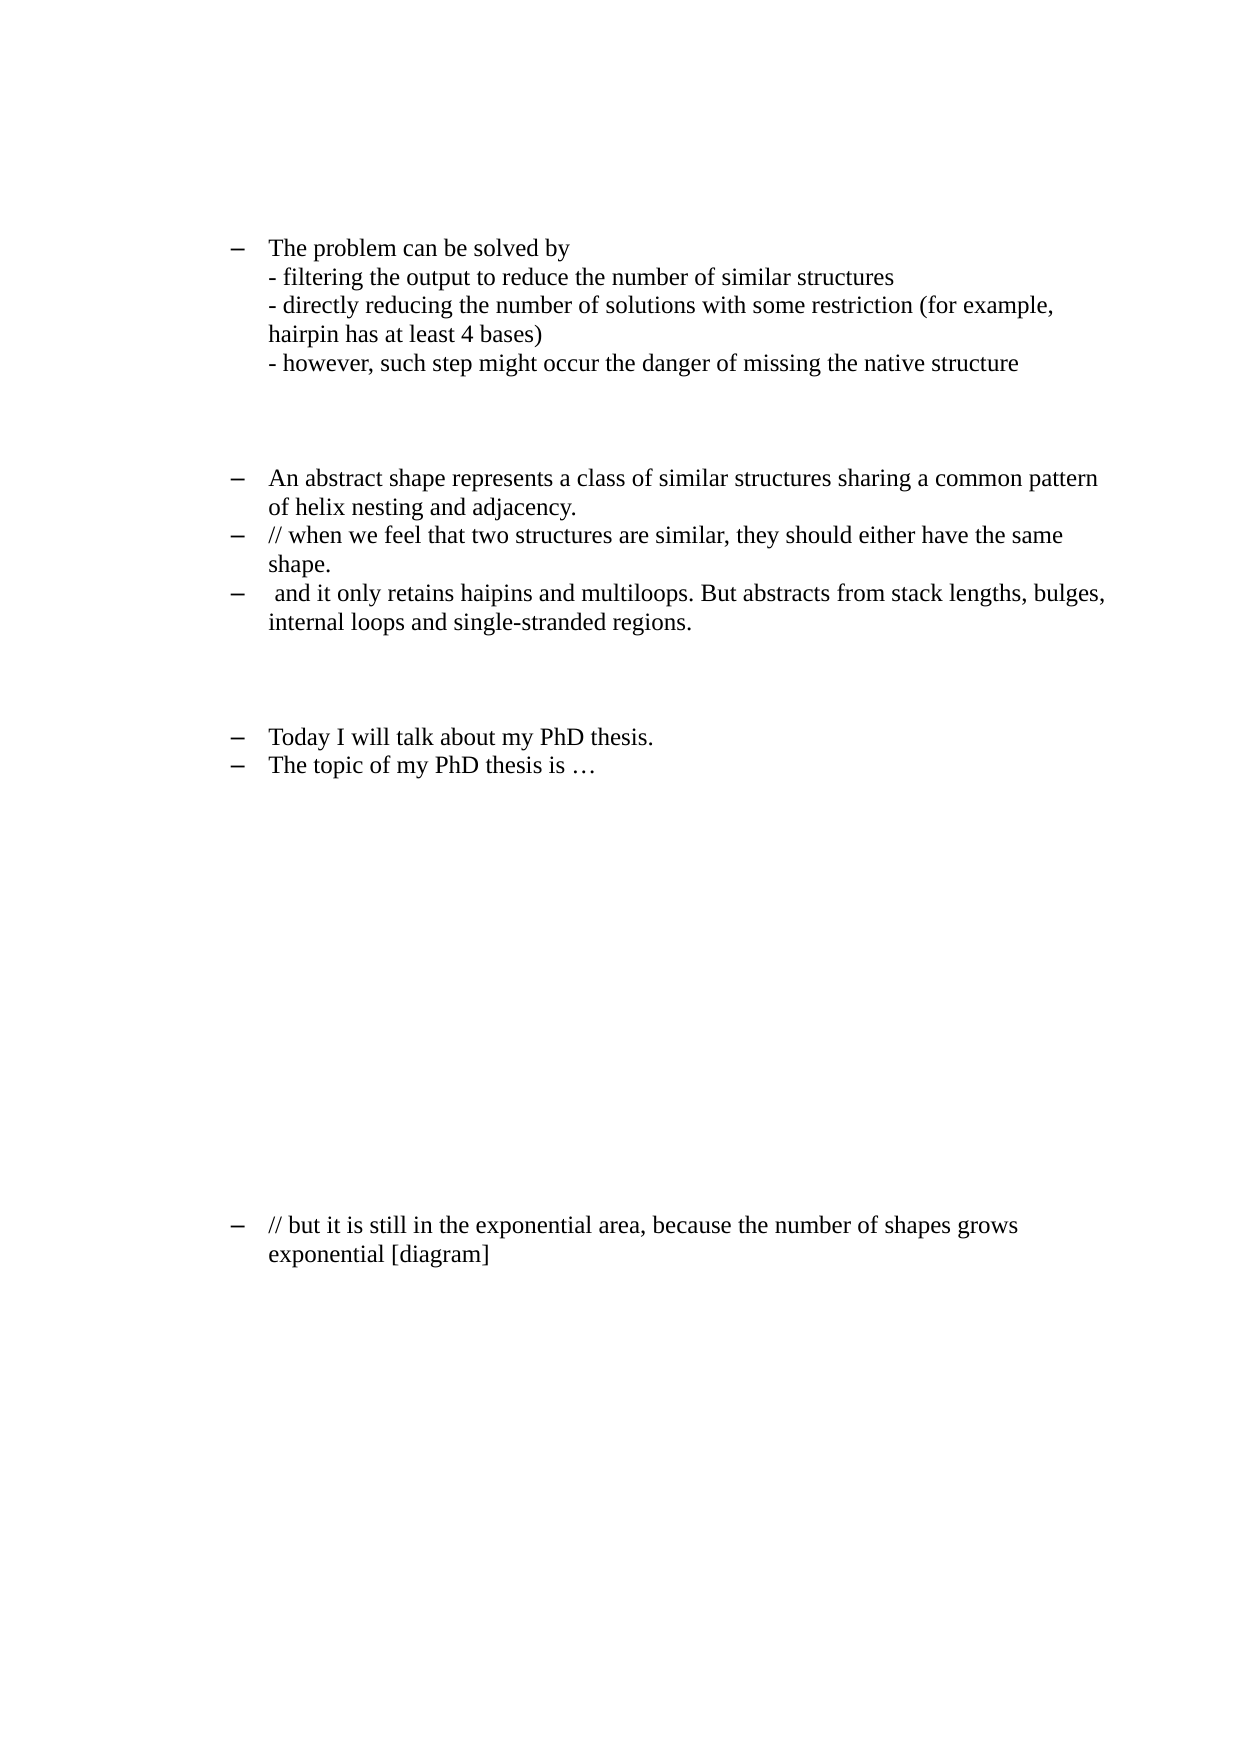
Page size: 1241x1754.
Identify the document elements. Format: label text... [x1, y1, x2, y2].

list - filtering the output to reduce the number of similar structures [231, 262, 1122, 291]
list The topic of my PhD thesis is … [231, 751, 1122, 779]
list // but it is still in the exponential area, because the number of shapes grows exponential [diagram] [231, 1211, 1122, 1268]
list - however, such step might occur the danger of missing the native structure [231, 348, 1122, 377]
list - directly reducing the number of solutions with some restriction (for example, hairpin has at least 4 bases) [231, 291, 1122, 348]
list Today I will talk about my PhD thesis. [231, 722, 1122, 751]
list An abstract shape represents a class of similar structures sharing a common pattern of helix nesting and adjacency. [231, 463, 1122, 521]
list The problem can be solved by [231, 233, 1122, 262]
list and it only retains haipins and multiloops. But abstracts from stack lengths, bulges, internal loops and single-stranded regions. [231, 578, 1122, 636]
list // when we feel that two structures are similar, they should either have the same shape. [231, 521, 1122, 578]
